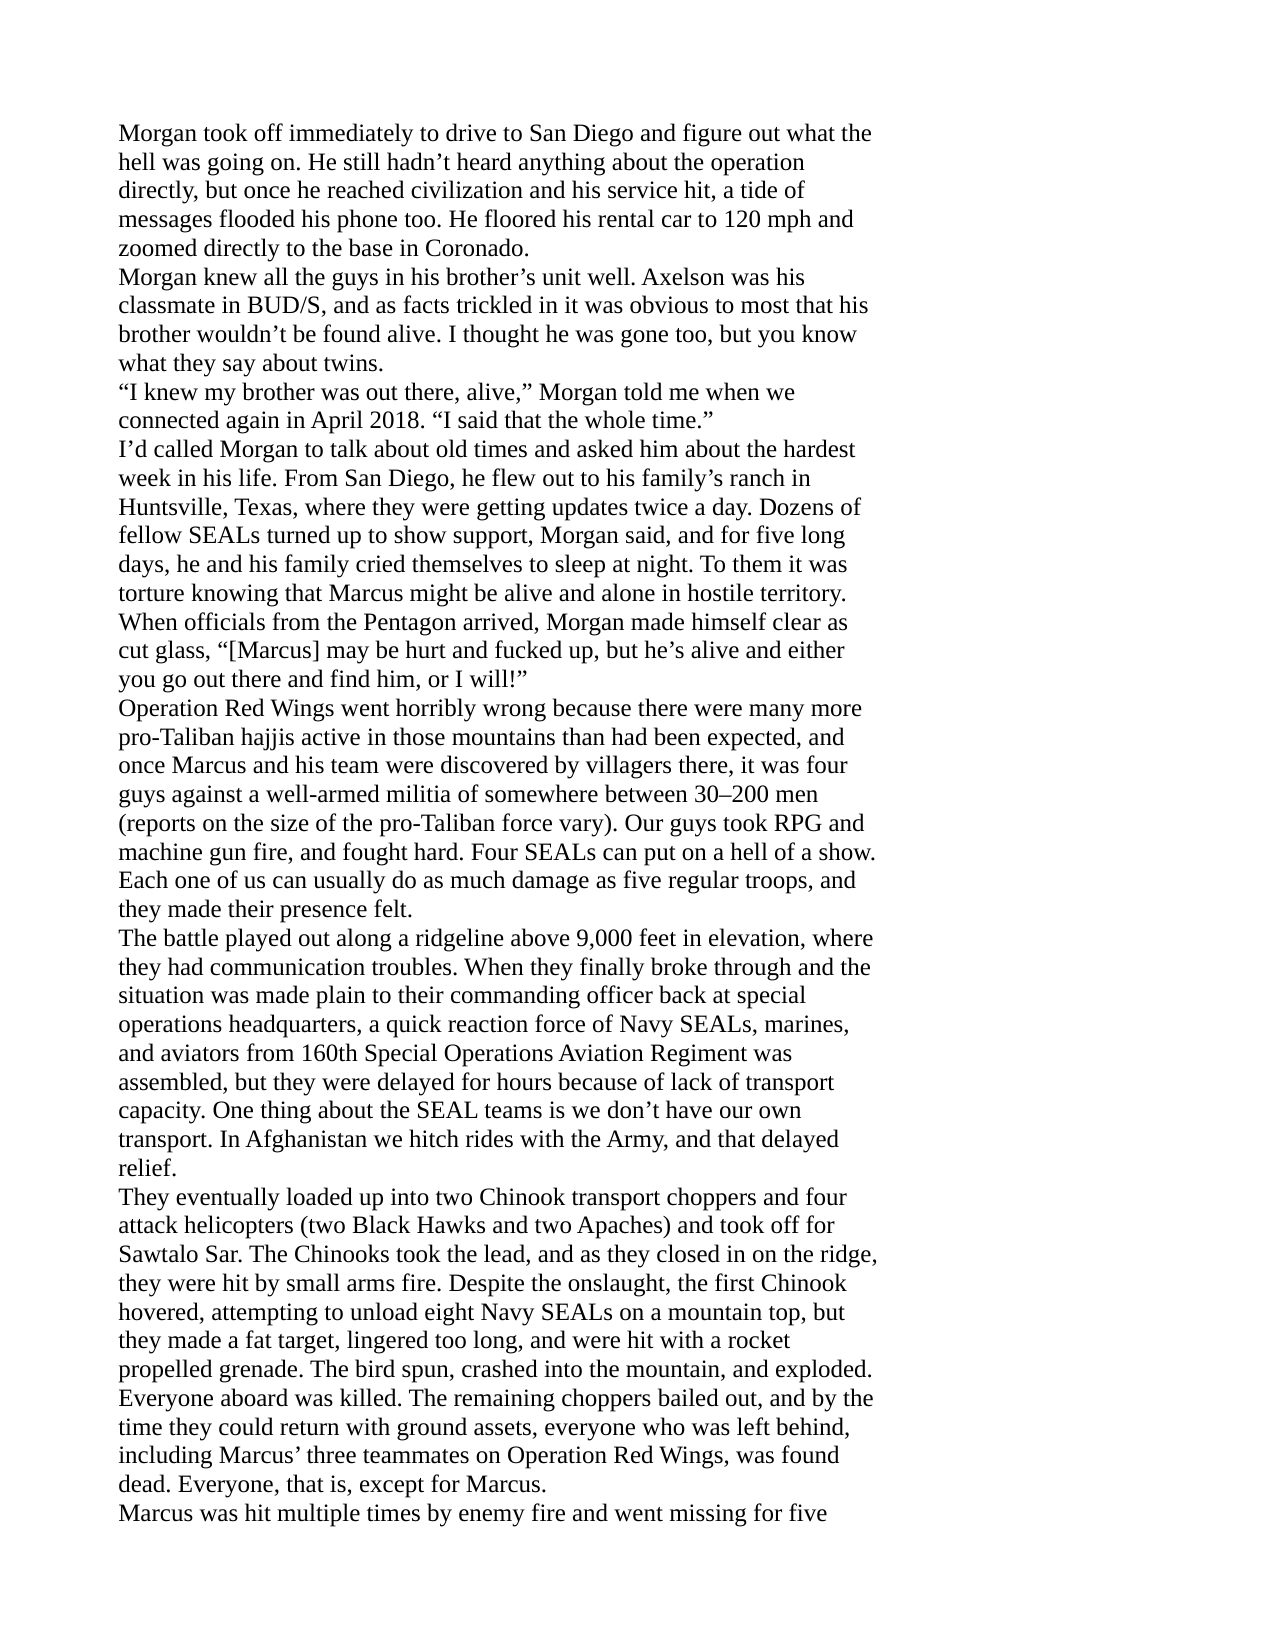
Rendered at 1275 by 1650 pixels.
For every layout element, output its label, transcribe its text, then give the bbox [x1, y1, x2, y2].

text When officials from the Pentagon arrived, Morgan made himself clear as [118, 607, 1157, 636]
text operations headquarters, a quick reaction force of Navy SEALs, marines, [118, 1009, 1157, 1038]
text directly, but once he reached civilization and his service hit, a tide of [118, 176, 1157, 204]
text Everyone aboard was killed. The remaining choppers bailed out, and by the [118, 1383, 1157, 1412]
text you go out there and find him, or I will!” [118, 664, 1157, 693]
text cut glass, “[Marcus] may be hurt and fucked up, but he’s alive and either [118, 636, 1157, 664]
text fellow SEALs turned up to show support, Morgan said, and for five long [118, 521, 1157, 549]
text classmate in BUD/S, and as facts trickled in it was obvious to most that his [118, 291, 1157, 319]
text The battle played out along a ridgeline above 9,000 feet in elevation, where [118, 923, 1157, 952]
text and aviators from 160th Special Operations Aviation Regiment was [118, 1038, 1157, 1067]
text days, he and his family cried themselves to sleep at night. To them it was [118, 549, 1157, 578]
text hovered, attempting to unload eight Navy SEALs on a mountain top, but [118, 1297, 1157, 1326]
text Morgan took off immediately to drive to San Diego and figure out what the [118, 118, 1157, 147]
text what they say about twins. [118, 348, 1157, 377]
text transport. In Afghanistan we hitch rides with the Army, and that delayed [118, 1124, 1157, 1153]
text time they could return with ground assets, everyone who was left behind, [118, 1412, 1157, 1441]
text hell was going on. He still hadn’t heard anything about the operation [118, 147, 1157, 176]
text guys against a well-armed militia of somewhere between 30–200 men [118, 779, 1157, 808]
text I’d called Morgan to talk about old times and asked him about the hardest [118, 434, 1157, 463]
text situation was made plain to their commanding officer back at special [118, 981, 1157, 1009]
text assembled, but they were delayed for hours because of lack of transport [118, 1067, 1157, 1096]
text they had communication troubles. When they finally broke through and the [118, 952, 1157, 981]
text relief. [118, 1153, 1157, 1182]
text Sawtalo Sar. The Chinooks took the lead, and as they closed in on the ridge, [118, 1239, 1157, 1268]
text once Marcus and his team were discovered by villagers there, it was four [118, 751, 1157, 779]
text they were hit by small arms fire. Despite the onslaught, the first Chinook [118, 1268, 1157, 1297]
text (reports on the size of the pro-Taliban force vary). Our guys took RPG and [118, 808, 1157, 837]
text Morgan knew all the guys in his brother’s unit well. Axelson was his [118, 262, 1157, 291]
text capacity. One thing about the SEAL teams is we don’t have our own [118, 1096, 1157, 1124]
text “I knew my brother was out there, alive,” Morgan told me when we [118, 377, 1157, 406]
text They eventually loaded up into two Chinook transport choppers and four [118, 1182, 1157, 1211]
text zoomed directly to the base in Coronado. [118, 233, 1157, 262]
text Each one of us can usually do as much damage as five regular troops, and [118, 866, 1157, 894]
text they made their presence felt. [118, 894, 1157, 923]
text machine gun fire, and fought hard. Four SEALs can put on a hell of a show. [118, 837, 1157, 866]
text Huntsville, Texas, where they were getting updates twice a day. Dozens of [118, 492, 1157, 521]
text including Marcus’ three teammates on Operation Red Wings, was found [118, 1441, 1157, 1469]
text propelled grenade. The bird spun, crashed into the mountain, and exploded. [118, 1354, 1157, 1383]
text week in his life. From San Diego, he flew out to his family’s ranch in [118, 463, 1157, 492]
text brother wouldn’t be found alive. I thought he was gone too, but you know [118, 319, 1157, 348]
text dead. Everyone, that is, except for Marcus. [118, 1469, 1157, 1498]
text Operation Red Wings went horribly wrong because there were many more [118, 693, 1157, 722]
text connected again in April 2018. “I said that the whole time.” [118, 406, 1157, 434]
text Marcus was hit multiple times by enemy fire and went missing for five [118, 1498, 1157, 1527]
text they made a fat target, lingered too long, and were hit with a rocket [118, 1326, 1157, 1354]
text messages flooded his phone too. He floored his rental car to 120 mph and [118, 204, 1157, 233]
text torture knowing that Marcus might be alive and alone in hostile territory. [118, 578, 1157, 607]
text attack helicopters (two Black Hawks and two Apaches) and took off for [118, 1211, 1157, 1239]
text pro-Taliban hajjis active in those mountains than had been expected, and [118, 722, 1157, 751]
